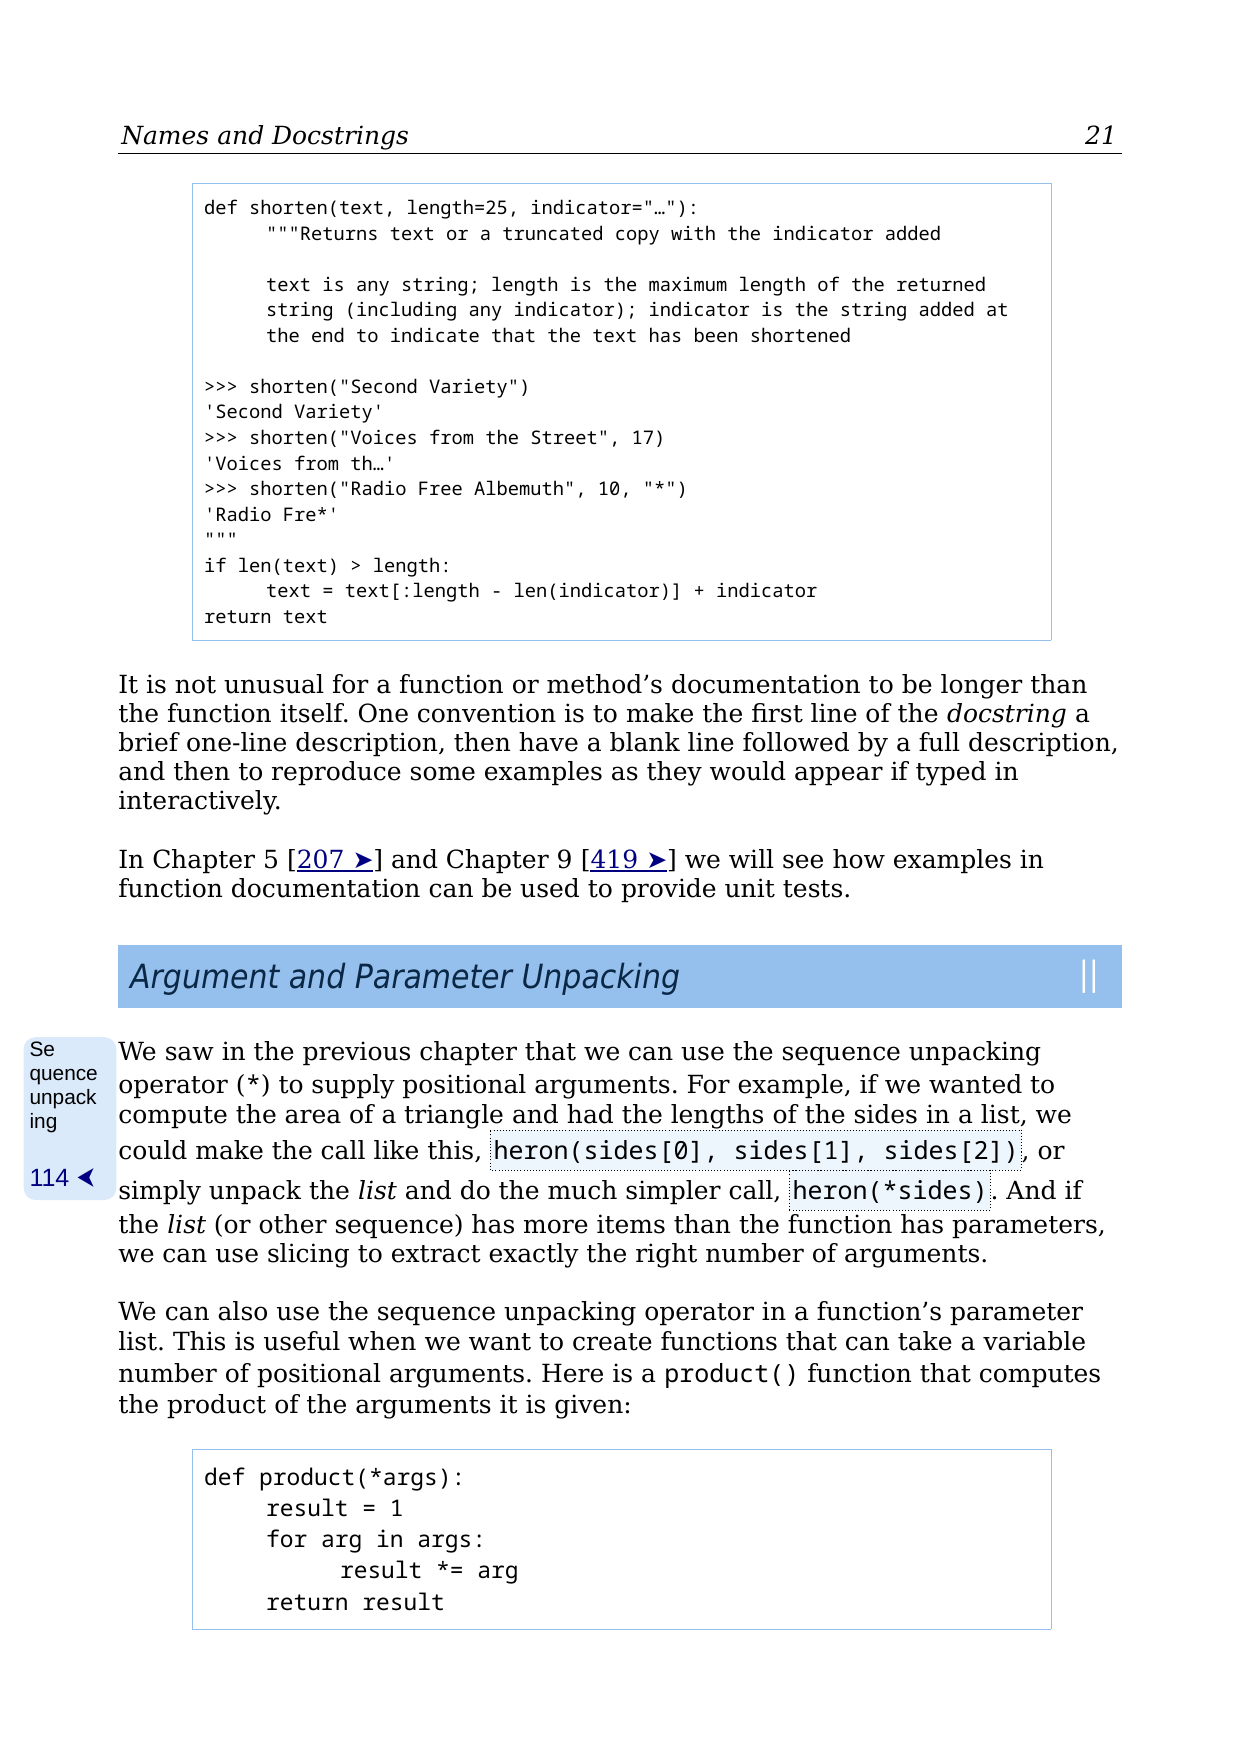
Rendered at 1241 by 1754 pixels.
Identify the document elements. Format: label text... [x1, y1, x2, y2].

text In Chapter 5 [207 ➤] and Chapter 9 [419 ➤] we will see how examples in function documentation can be used to provide unit tests. [118, 845, 1122, 903]
text 'Voices from th…' [193, 438, 1051, 463]
text It is not unusual for a function or method’s documentation to be longer than the function itself. One convention is to make the first line of the docstring a brief one-line description, then have a blank line followed by a full description, and then to reproduce some examples as they would appear if typed in interactively. [118, 670, 1122, 816]
text We saw in the previous chapter that we can use the sequence unpacking operator (*) to supply positional arguments. For example, if we wanted to compute the area of a triangle and had the lengths of the sides in a list, we could make the call like this, heron(sides[0], sides[1], sides[2]), or simply unpack the list and do the much simpler call, heron(*sides). And if the list (or other sequence) has more items than the function has parameters, we can use slicing to extract exactly the right number of arguments. [118, 1037, 1122, 1268]
text """Returns text or a truncated copy with the indicator added [193, 208, 1051, 234]
text string (including any indicator); indicator is the string added at [193, 285, 1051, 310]
text 'Second Variety' [193, 387, 1051, 412]
text def product(*args): [193, 1450, 1051, 1480]
text result = 1 [193, 1480, 1051, 1511]
text def shorten(text, length=25, indicator="…"): [193, 184, 1051, 208]
text text is any string; length is the maximum length of the returned [193, 259, 1051, 285]
text the end to indicate that the text has been shortened [193, 310, 1051, 336]
text >>> shorten("Second Variety") [193, 361, 1051, 387]
text >>> shorten("Voices from the Street", 17) [193, 412, 1051, 438]
text We can also use the sequence unpacking operator in a function’s parameter list. This is useful when we want to create functions that can take a variable number of positional arguments. Here is a product() function that computes the product of the arguments it is given: [118, 1298, 1122, 1419]
text text = text[:length - len(indicator)] + indicator [193, 566, 1051, 591]
text return result [193, 1574, 1051, 1629]
text >>> shorten("Radio Free Albemuth", 10, "*") [193, 463, 1051, 489]
text || [1063, 954, 1098, 993]
subtitle Argument and Parameter Unpacking [118, 945, 1122, 1008]
text if len(text) > length: [193, 540, 1051, 566]
text return text [193, 591, 1051, 640]
text """ [193, 514, 1051, 540]
text result *= arg [193, 1542, 1051, 1574]
text for arg in args: [193, 1511, 1051, 1542]
text 'Radio Fre*' [193, 489, 1051, 514]
